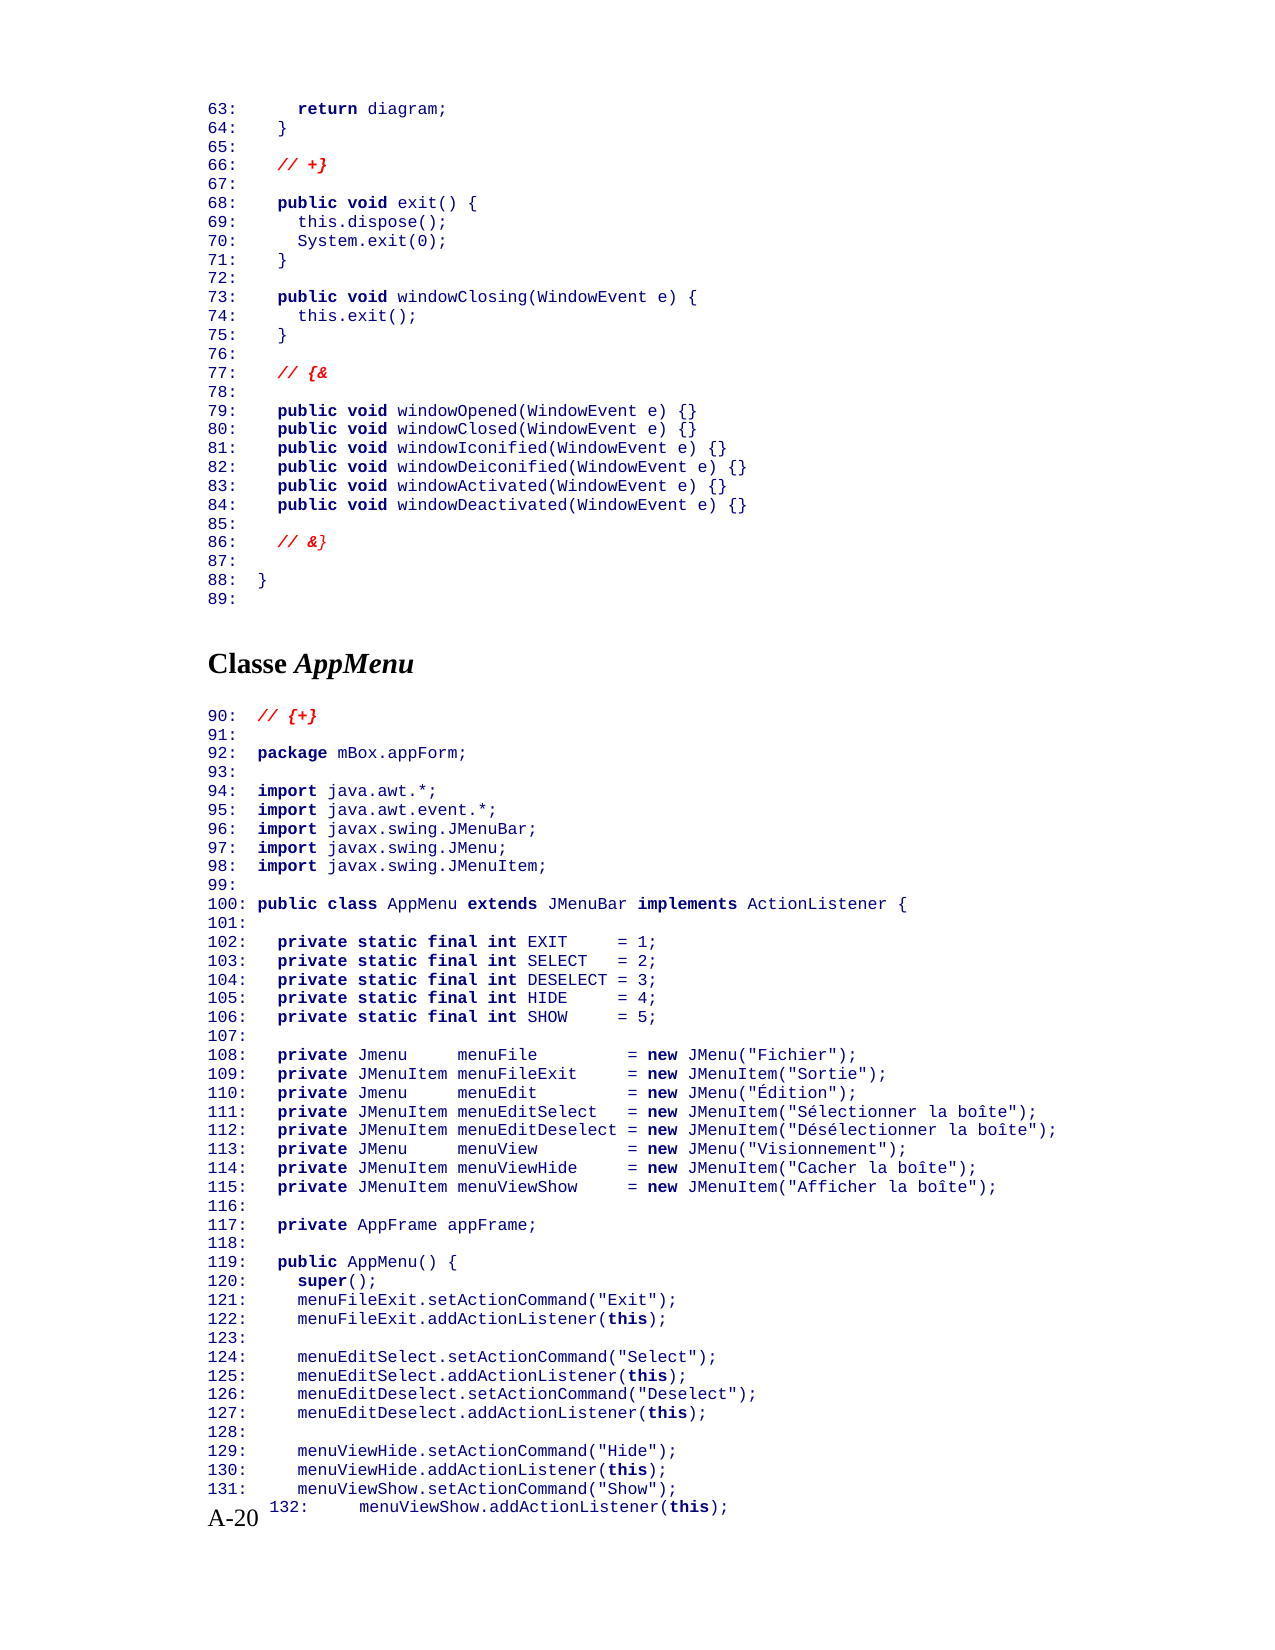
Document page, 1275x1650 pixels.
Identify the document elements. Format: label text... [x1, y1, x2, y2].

text 87: [207, 553, 1156, 572]
text 130: menuViewHide.addActionListener(this); [207, 1461, 1156, 1480]
text 97: import javax.swing.JMenu; [207, 839, 1156, 858]
text 81: public void windowIconified(WindowEvent e) {} [207, 440, 1156, 459]
text 89: [207, 591, 1156, 609]
text 77: // {& [207, 364, 1156, 383]
text 79: public void windowOpened(WindowEvent e) {} [207, 402, 1156, 421]
text 70: System.exit(0); [207, 232, 1156, 251]
text 75: } [207, 327, 1156, 346]
text 95: import java.awt.event.*; [207, 801, 1156, 820]
text 83: public void windowActivated(WindowEvent e) {} [207, 477, 1156, 496]
text 109: private JMenuItem menuFileExit = new JMenuItem("Sortie"); [207, 1065, 1156, 1084]
text 67: [207, 176, 1156, 195]
text 94: import java.awt.*; [207, 783, 1156, 801]
text 100: public class AppMenu extends JMenuBar implements ActionListener { [207, 896, 1156, 914]
text 74: this.exit(); [207, 308, 1156, 327]
text 105: private static final int HIDE = 4; [207, 990, 1156, 1009]
text 119: public AppMenu() { [207, 1254, 1156, 1273]
text 121: menuFileExit.setActionCommand("Exit"); [207, 1292, 1156, 1311]
text 86: // &} [207, 534, 1156, 553]
text 129: menuViewHide.setActionCommand("Hide"); [207, 1442, 1156, 1461]
text 120: super(); [207, 1273, 1156, 1292]
text 118: [207, 1235, 1156, 1254]
text 92: package mBox.appForm; [207, 745, 1156, 764]
text 101: [207, 914, 1156, 933]
text 80: public void windowClosed(WindowEvent e) {} [207, 421, 1156, 440]
text 103: private static final int SELECT = 2; [207, 952, 1156, 971]
text 122: menuFileExit.addActionListener(this); [207, 1311, 1156, 1329]
text 127: menuEditDeselect.addActionListener(this); [207, 1405, 1156, 1424]
text 66: // +} [207, 157, 1156, 176]
text 85: [207, 515, 1156, 534]
text 88: } [207, 572, 1156, 591]
text 72: [207, 270, 1156, 289]
text 125: menuEditSelect.addActionListener(this); [207, 1367, 1156, 1386]
text 106: private static final int SHOW = 5; [207, 1009, 1156, 1028]
text 64: } [207, 119, 1156, 138]
text 65: [207, 138, 1156, 157]
text 96: import javax.swing.JMenuBar; [207, 820, 1156, 839]
text 110: private Jmenu menuEdit = new JMenu("Édition"); [207, 1084, 1156, 1103]
text 126: menuEditDeselect.setActionCommand("Deselect"); [207, 1386, 1156, 1405]
text 63: return diagram; [207, 100, 1156, 119]
text 114: private JMenuItem menuViewHide = new JMenuItem("Cacher la boîte"); [207, 1160, 1156, 1178]
text 93: [207, 764, 1156, 783]
text 90: // {+} [207, 707, 1156, 726]
text 98: import javax.swing.JMenuItem; [207, 858, 1156, 877]
text 132: menuViewShow.addActionListener(this); [207, 1499, 1156, 1518]
text 71: } [207, 251, 1156, 270]
text 112: private JMenuItem menuEditDeselect = new JMenuItem("Désélectionner la boîte"); [207, 1122, 1156, 1141]
text 69: this.dispose(); [207, 213, 1156, 232]
text Classe AppMenu [207, 647, 1156, 679]
text 91: [207, 726, 1156, 745]
text 82: public void windowDeiconified(WindowEvent e) {} [207, 459, 1156, 477]
text 68: public void exit() { [207, 195, 1156, 213]
text 76: [207, 346, 1156, 364]
text 104: private static final int DESELECT = 3; [207, 971, 1156, 990]
text 111: private JMenuItem menuEditSelect = new JMenuItem("Sélectionner la boîte"); [207, 1103, 1156, 1122]
text 131: menuViewShow.setActionCommand("Show"); [207, 1480, 1156, 1499]
text 128: [207, 1424, 1156, 1442]
text 102: private static final int EXIT = 1; [207, 933, 1156, 952]
text 107: [207, 1028, 1156, 1047]
text 73: public void windowClosing(WindowEvent e) { [207, 289, 1156, 308]
text 113: private JMenu menuView = new JMenu("Visionnement"); [207, 1141, 1156, 1160]
text 108: private Jmenu menuFile = new JMenu("Fichier"); [207, 1047, 1156, 1065]
text 116: [207, 1197, 1156, 1216]
text 117: private AppFrame appFrame; [207, 1216, 1156, 1235]
text 123: [207, 1329, 1156, 1348]
text 84: public void windowDeactivated(WindowEvent e) {} [207, 496, 1156, 515]
text 78: [207, 383, 1156, 402]
text 115: private JMenuItem menuViewShow = new JMenuItem("Afficher la boîte"); [207, 1178, 1156, 1197]
text 124: menuEditSelect.setActionCommand("Select"); [207, 1348, 1156, 1367]
text 99: [207, 877, 1156, 896]
